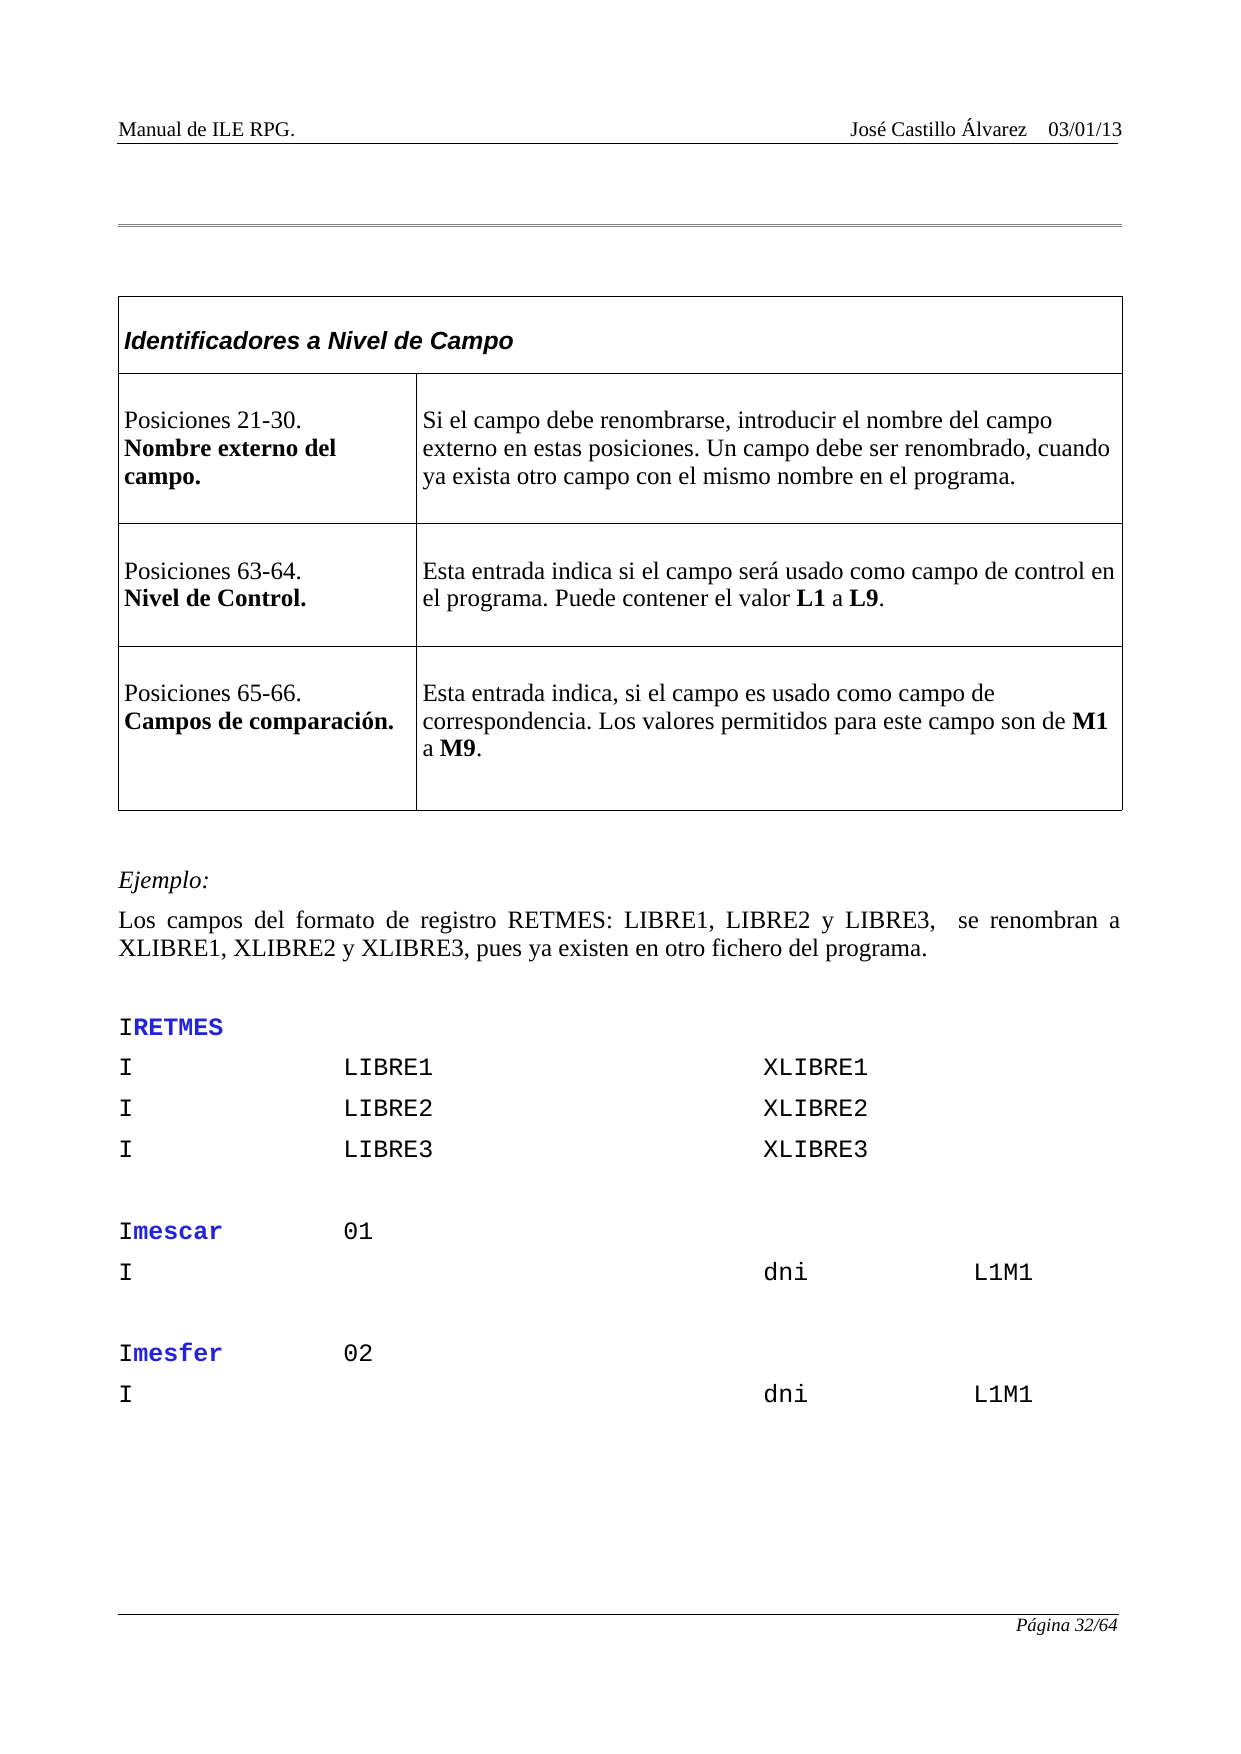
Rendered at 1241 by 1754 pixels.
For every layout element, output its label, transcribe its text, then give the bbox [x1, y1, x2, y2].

text Ejemplo: [118, 866, 1122, 893]
text Los campos del formato de registro RETMES: LIBRE1, LIBRE2 y LIBRE3, se renombran a XLIBRE1, XLIBRE2 y XLIBRE3, pues ya existen en otro fichero del programa. [118, 906, 1122, 961]
text IRETMES [118, 1014, 1122, 1042]
table_cell Esta entrada indica si el campo será usado como campo de control en el programa. Puede contener el valor L1 a L9. [417, 524, 1122, 646]
text Imesfer 02 [118, 1341, 1122, 1369]
table_header Identificadores a Nivel de Campo [119, 297, 1122, 373]
text I dni L1M1 [118, 1259, 1122, 1287]
table_cell Posiciones 21-30. Nombre externo del campo. [119, 374, 416, 523]
table_cell Posiciones 65-66. Campos de comparación. [119, 647, 416, 810]
text Imescar 01 [118, 1218, 1122, 1247]
text I LIBRE2 XLIBRE2 [118, 1096, 1122, 1124]
table_cell Esta entrada indica, si el campo es usado como campo de correspondencia. Los valores permitidos para este campo son de M1 a M9. [417, 647, 1122, 810]
text I LIBRE3 XLIBRE3 [118, 1137, 1122, 1165]
table_cell Posiciones 63-64. Nivel de Control. [119, 524, 416, 646]
text I LIBRE1 XLIBRE1 [118, 1055, 1122, 1083]
table_cell Si el campo debe renombrarse, introducir el nombre del campo externo en estas posiciones. Un campo debe ser renombrado, cuando ya exista otro campo con el mismo nombre en el programa. [417, 374, 1122, 523]
text I dni L1M1 [118, 1382, 1122, 1410]
